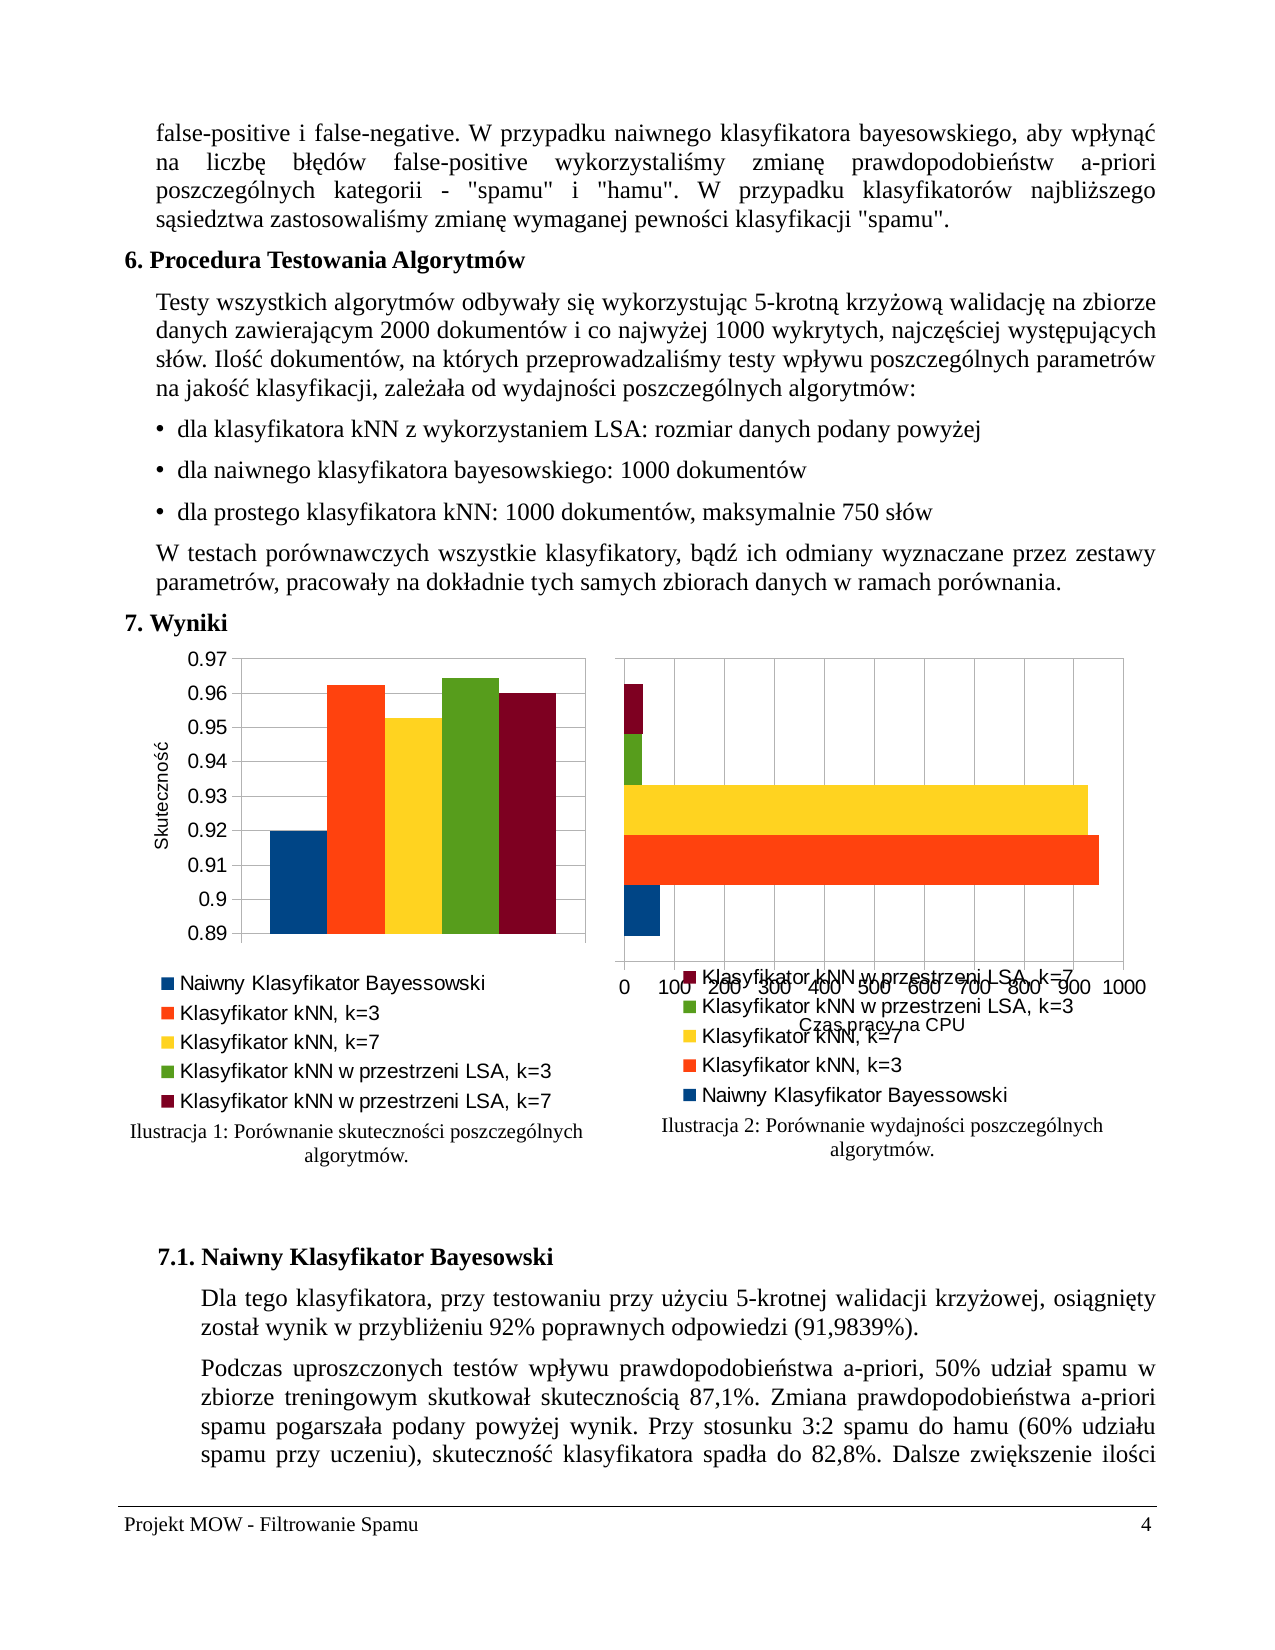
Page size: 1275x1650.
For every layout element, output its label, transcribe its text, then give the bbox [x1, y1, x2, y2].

list W testach porównawczych wszystkie klasyfikatory, bądź ich odmiany wyznaczane przez zestawy parametrów, pracowały na dokładnie tych samych zbiorach danych w ramach porównania. [118, 538, 1157, 596]
list Wyniki [118, 608, 1157, 637]
list Podczas uproszczonych testów wpływu prawdopodobieństwa a-priori, 50% udział spamu w zbiorze treningowym skutkował skutecznością 87,1%. Zmiana prawdopodobieństwa a-priori spamu pogarszała podany powyżej wynik. Przy stosunku 3:2 spamu do hamu (60% udziału spamu przy uczeniu), skuteczność klasyfikatora spadła do 82,8%. Dalsze zwiększenie ilości spamu podczas uczenia do stosunku 7:3 (70% spamu przy uczeniu) skutkowało uzyskaniem klasyfikatora o skuteczności 79,5%. Powyższe wyniki zostały zobrazowane na wykresie: [151, 1353, 1157, 1468]
list Procedura Testowania Algorytmów [118, 246, 1157, 274]
list dla prostego klasyfikatora kNN: 1000 dokumentów, maksymalnie 750 słów [156, 497, 1157, 526]
list Testy wszystkich algorytmów odbywały się wykorzystując 5-krotną krzyżową walidację na zbiorze danych zawierającym 2000 dokumentów i co najwyżej 1000 wykrytych, najczęściej występujących słów. Ilość dokumentów, na których przeprowadzaliśmy testy wpływu poszczególnych parametrów na jakość klasyfikacji, zależała od wydajności poszczególnych algorytmów: [118, 287, 1157, 402]
list false-positive i false-negative. W przypadku naiwnego klasyfikatora bayesowskiego, aby wpłynąć na liczbę błędów false-positive wykorzystaliśmy zmianę prawdopodobieństw a-priori poszczególnych kategorii - "spamu" i "hamu". W przypadku klasyfikatorów najbliższego sąsiedztwa zastosowaliśmy zmianę wymaganej pewności klasyfikacji "spamu". [118, 118, 1157, 233]
text Ilustracja 1: Porównanie skuteczności poszczególnych algorytmów. [118, 1119, 594, 1167]
list Dla tego klasyfikatora, przy testowaniu przy użyciu 5-krotnej walidacji krzyżowej, osiągnięty został wynik w przybliżeniu 92% poprawnych odpowiedzi (91,9839%). [151, 1283, 1157, 1341]
list dla naiwnego klasyfikatora bayesowskiego: 1000 dokumentów [156, 456, 1157, 484]
list Naiwny Klasyfikator Bayesowski [151, 1242, 1157, 1271]
list dla klasyfikatora kNN z wykorzystaniem LSA: rozmiar danych podany powyżej [156, 414, 1157, 443]
text Ilustracja 2: Porównanie wydajności poszczególnych algorytmów. [608, 1113, 1157, 1161]
